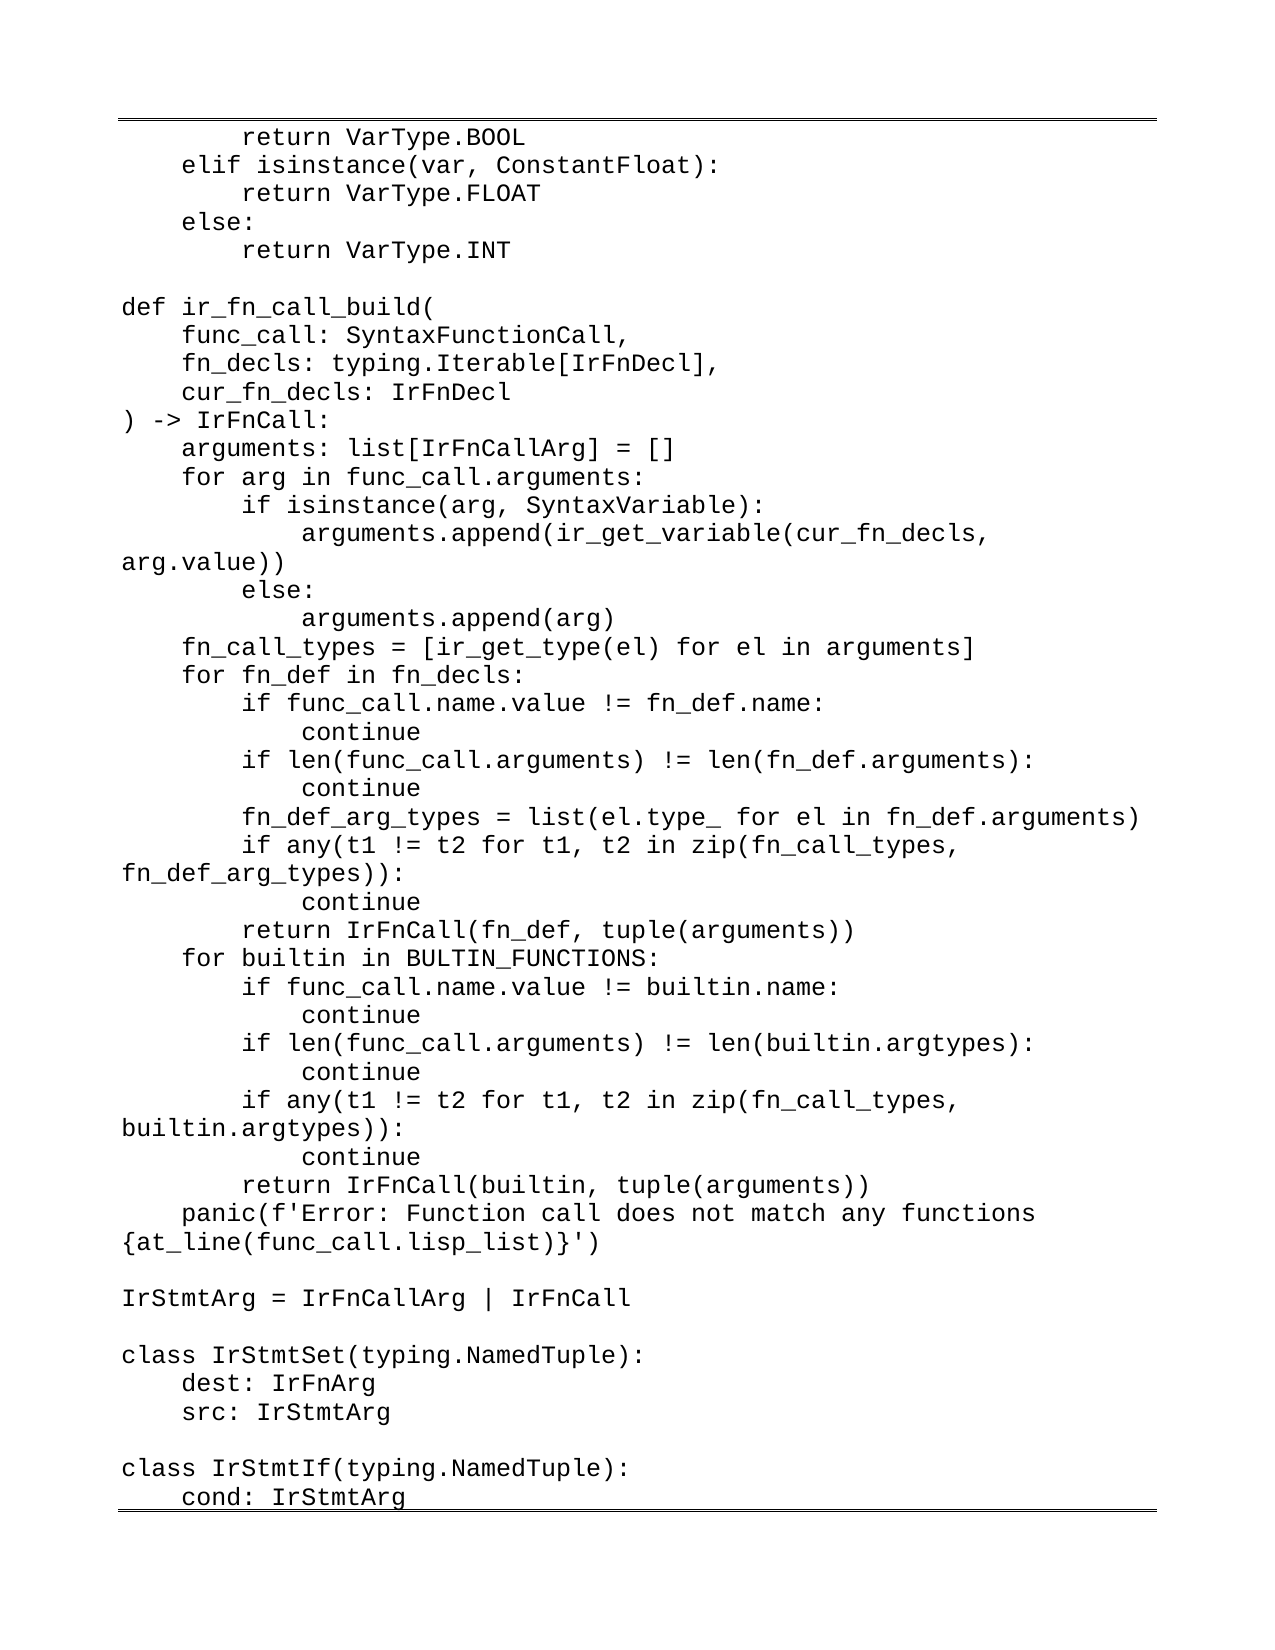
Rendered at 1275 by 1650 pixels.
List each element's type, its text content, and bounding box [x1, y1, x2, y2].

text return VarType.BOOL [118, 121, 1157, 146]
text fn_def_arg_types = list(el.type_ for el in fn_def.arguments) [118, 798, 1157, 826]
text arguments.append(arg) [118, 600, 1157, 628]
text continue [118, 1138, 1157, 1166]
text continue [118, 713, 1157, 741]
text cond: IrStmtArg [118, 1478, 1157, 1509]
text return VarType.INT [118, 231, 1157, 266]
text src: IrStmtArg [118, 1393, 1157, 1427]
text for builtin in BULTIN_FUNCTIONS: [118, 940, 1157, 968]
text for arg in func_call.arguments: [118, 458, 1157, 486]
text if isinstance(arg, SyntaxVariable): [118, 486, 1157, 515]
text fn_decls: typing.Iterable[IrFnDecl], [118, 345, 1157, 373]
text panic(f'Error: Function call does not match any functions {at_line(func_call.lisp_list)}') [118, 1195, 1157, 1257]
text continue [118, 996, 1157, 1025]
text if func_call.name.value != fn_def.name: [118, 685, 1157, 713]
text elif isinstance(var, ConstantFloat): [118, 146, 1157, 175]
text else: [118, 203, 1157, 231]
text else: [118, 571, 1157, 600]
text ) -> IrFnCall: [118, 401, 1157, 430]
text return VarType.FLOAT [118, 175, 1157, 203]
text fn_call_types = [ir_get_type(el) for el in arguments] [118, 628, 1157, 656]
text for fn_def in fn_decls: [118, 656, 1157, 685]
text IrStmtArg = IrFnCallArg | IrFnCall [118, 1280, 1157, 1314]
text class IrStmtSet(typing.NamedTuple): [118, 1336, 1157, 1365]
text if func_call.name.value != builtin.name: [118, 968, 1157, 996]
text continue [118, 1053, 1157, 1081]
text dest: IrFnArg [118, 1365, 1157, 1393]
text arguments: list[IrFnCallArg] = [] [118, 430, 1157, 458]
text if any(t1 != t2 for t1, t2 in zip(fn_call_types, fn_def_arg_types)): [118, 826, 1157, 883]
text return IrFnCall(builtin, tuple(arguments)) [118, 1166, 1157, 1195]
text continue [118, 883, 1157, 911]
text if len(func_call.arguments) != len(builtin.argtypes): [118, 1025, 1157, 1053]
text return IrFnCall(fn_def, tuple(arguments)) [118, 911, 1157, 940]
text func_call: SyntaxFunctionCall, [118, 316, 1157, 345]
text class IrStmtIf(typing.NamedTuple): [118, 1450, 1157, 1478]
text cur_fn_decls: IrFnDecl [118, 373, 1157, 401]
text arguments.append(ir_get_variable(cur_fn_decls, arg.value)) [118, 515, 1157, 571]
text def ir_fn_call_build( [118, 288, 1157, 316]
text if any(t1 != t2 for t1, t2 in zip(fn_call_types, builtin.argtypes)): [118, 1081, 1157, 1138]
text if len(func_call.arguments) != len(fn_def.arguments): [118, 741, 1157, 770]
text continue [118, 770, 1157, 798]
